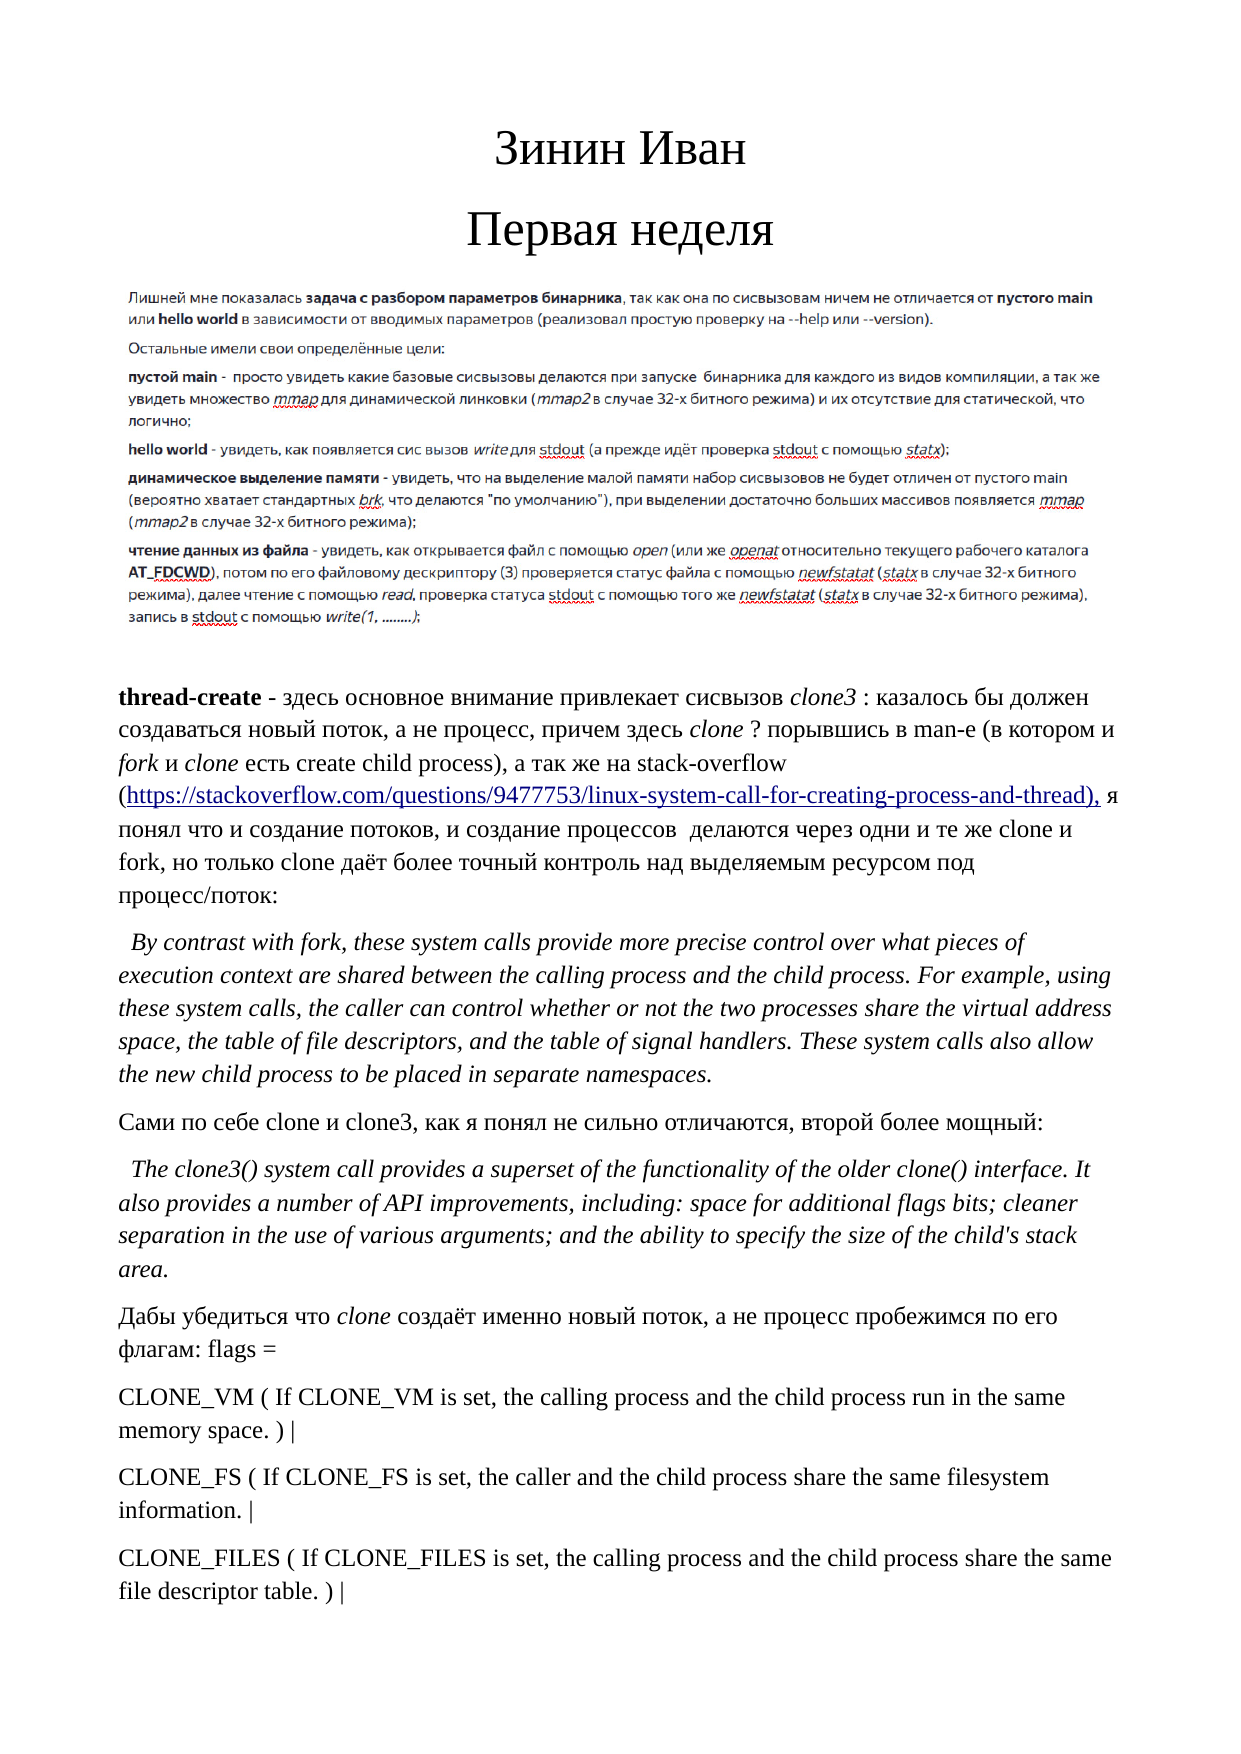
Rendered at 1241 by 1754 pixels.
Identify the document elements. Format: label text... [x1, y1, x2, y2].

text CLONE_VM ( If CLONE_VM is set, the calling process and the child process run in the same memory space. ) | [118, 1382, 1122, 1444]
text CLONE_FS ( If CLONE_FS is set, the caller and the child process share the same filesystem information. | [118, 1462, 1122, 1524]
text Первая неделя [118, 199, 1122, 256]
text CLONE_FILES ( If CLONE_FILES is set, the calling process and the child process share the same file descriptor table. ) | [118, 1543, 1122, 1605]
text Дабы убедиться что clone создаёт именно новый поток, а не процесс пробежимся по его флагам: flags = [118, 1301, 1122, 1363]
text The clone3() system call provides a superset of the functionality of the older clone() interface. It also provides a number of API improvements, including: space for additional flags bits; cleaner separation in the use of various arguments; and the ability to specify the size of the child's stack area. [118, 1154, 1122, 1282]
text thread-create - здесь основное внимание привлекает сисвызов clone3 : казалось бы должен создаваться новый поток, а не процесс, причем здесь clone ? порывшись в man-е (в котором и fork и сlone есть create child process), а так же на stack-overflow (https://stackoverflow.com/questions/9477753/linux-system-call-for-creating-process-and-thread), я понял что и создание потоков, и создание процессов делаются через одни и те же clone и fork, но только clone даёт более точный контроль над выделяемым ресурсом под процесс/поток: [118, 682, 1122, 908]
text Зинин Иван [118, 118, 1122, 176]
picture [118, 279, 1123, 630]
text By contrast with fork, these system calls provide more precise control over what pieces of execution context are shared between the calling process and the child process. For example, using these system calls, the caller can control whether or not the two processes share the virtual address space, the table of file descriptors, and the table of signal handlers. These system calls also allow the new child process to be placed in separate namespaces. [118, 927, 1122, 1088]
text Сами по себе clone и clone3, как я понял не сильно отличаются, второй более мощный: [118, 1107, 1122, 1136]
